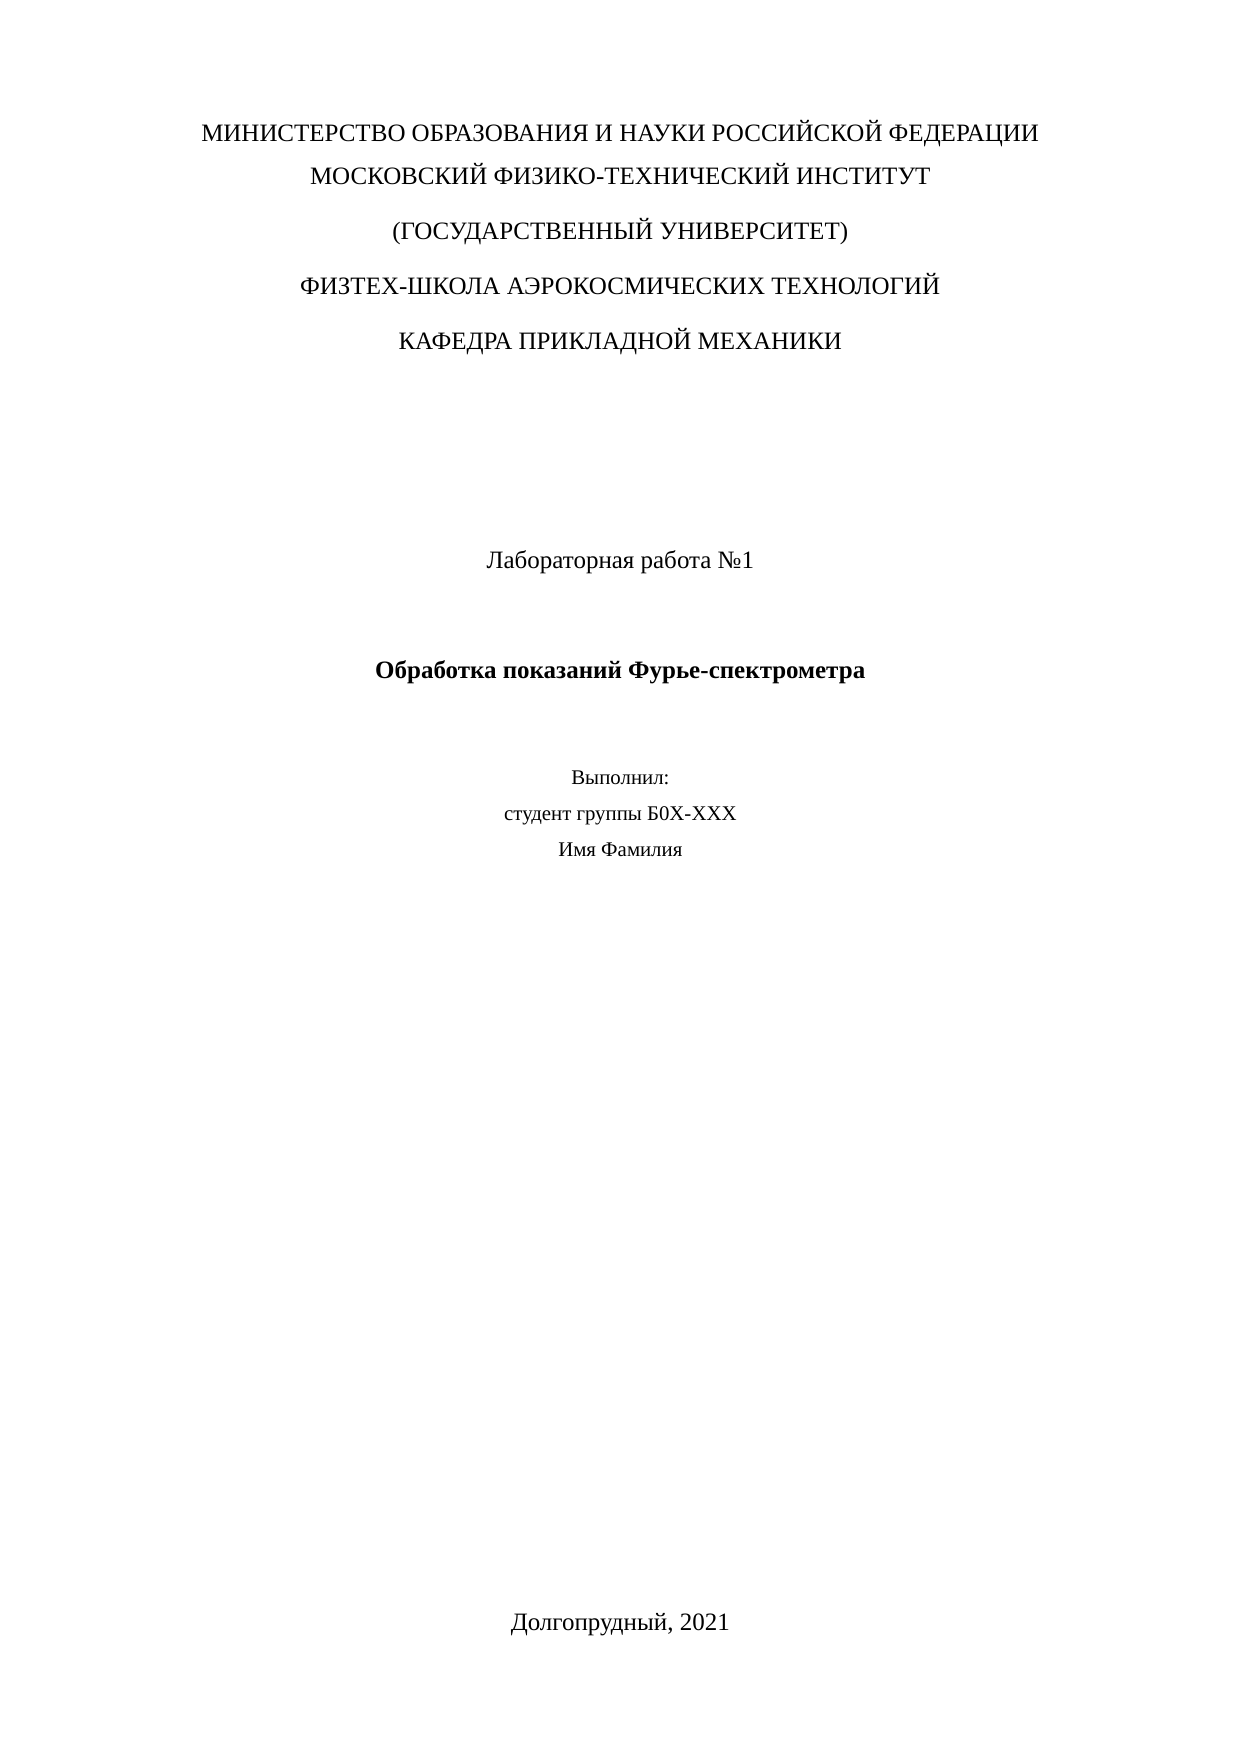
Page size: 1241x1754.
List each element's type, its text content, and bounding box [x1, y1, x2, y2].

text Лабораторная работа №1 [118, 546, 1122, 574]
text МИНИСТЕРСТВО ОБРАЗОВАНИЯ И НАУКИ РОССИЙСКОЙ ФЕДЕРАЦИИ МОСКОВСКИЙ ФИЗИКО-ТЕХНИЧЕСКИЙ ИНСТИТУТ [118, 118, 1122, 190]
text Обработка показаний Фурье-спектрометра [118, 655, 1122, 684]
text (ГОСУДАРСТВЕННЫЙ УНИВЕРСИТЕТ) [118, 216, 1122, 245]
text КАФЕДРА ПРИКЛАДНОЙ МЕХАНИКИ [118, 326, 1122, 355]
text Выполнил: студент группы Б0Х-ХХХ Имя Фамилия [118, 765, 1122, 861]
text ФИЗТЕХ-ШКОЛА АЭРОКОСМИЧЕСКИХ ТЕХНОЛОГИЙ [118, 271, 1122, 300]
